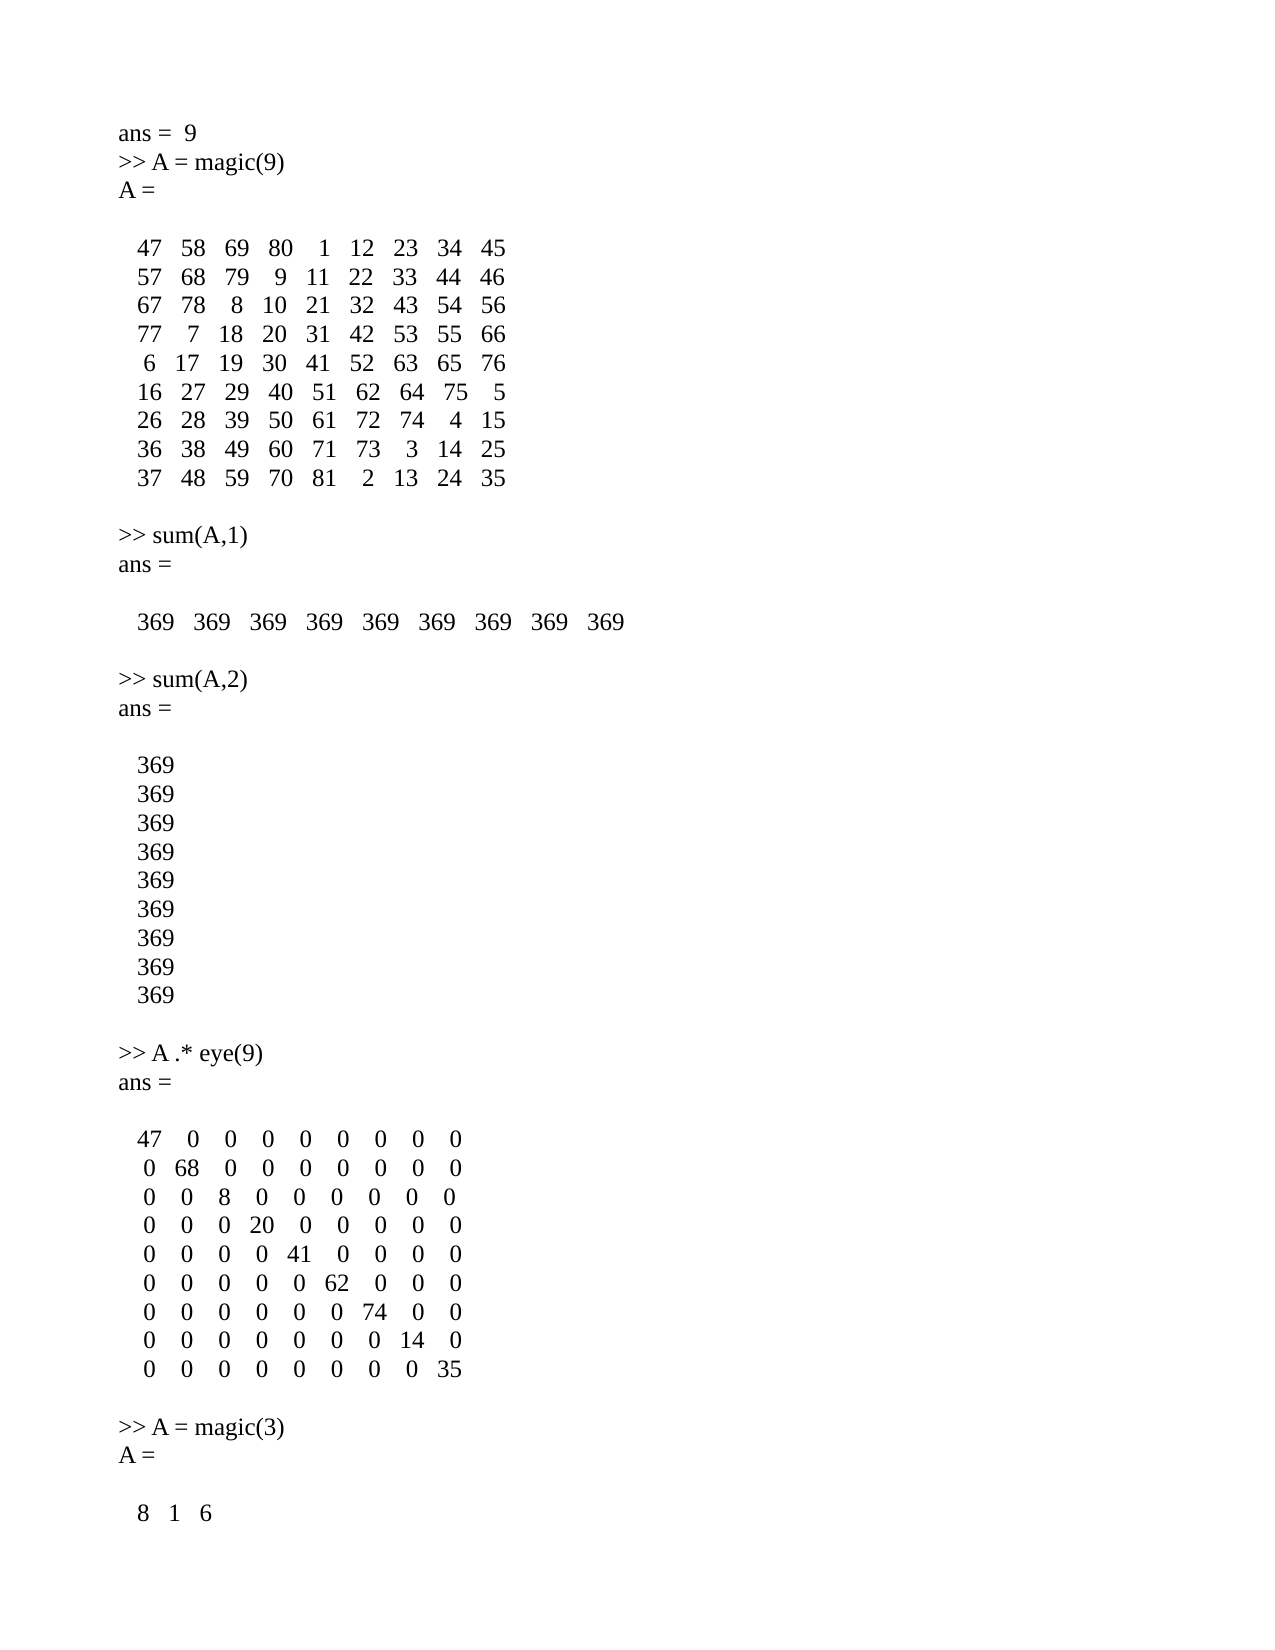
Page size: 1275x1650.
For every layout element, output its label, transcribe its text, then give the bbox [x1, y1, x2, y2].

text 0 0 0 0 41 0 0 0 0 [118, 1239, 1157, 1268]
text >> A .* eye(9) [118, 1038, 1157, 1067]
text 47 58 69 80 1 12 23 34 45 [118, 233, 1157, 262]
text ans = [118, 549, 1157, 578]
text ans = [118, 1067, 1157, 1096]
text 0 0 0 0 0 62 0 0 0 [118, 1268, 1157, 1297]
text 369 [118, 894, 1157, 923]
text 0 0 8 0 0 0 0 0 0 [118, 1182, 1157, 1211]
text 67 78 8 10 21 32 43 54 56 [118, 291, 1157, 319]
text ans = [118, 693, 1157, 722]
text 369 [118, 923, 1157, 952]
text 369 [118, 981, 1157, 1009]
text 47 0 0 0 0 0 0 0 0 [118, 1124, 1157, 1153]
text 57 68 79 9 11 22 33 44 46 [118, 262, 1157, 291]
text 0 0 0 20 0 0 0 0 0 [118, 1211, 1157, 1239]
text 369 [118, 808, 1157, 837]
text 0 68 0 0 0 0 0 0 0 [118, 1153, 1157, 1182]
text 16 27 29 40 51 62 64 75 5 [118, 377, 1157, 406]
text A = [118, 176, 1157, 204]
text 8 1 6 [118, 1498, 1157, 1527]
text 36 38 49 60 71 73 3 14 25 [118, 434, 1157, 463]
text 0 0 0 0 0 0 0 14 0 [118, 1326, 1157, 1354]
text A = [118, 1441, 1157, 1469]
text 369 [118, 837, 1157, 866]
text 369 [118, 779, 1157, 808]
text >> A = magic(3) [118, 1412, 1157, 1441]
text 0 0 0 0 0 0 74 0 0 [118, 1297, 1157, 1326]
text >> sum(A,2) [118, 664, 1157, 693]
text 369 [118, 751, 1157, 779]
text >> A = magic(9) [118, 147, 1157, 176]
text 6 17 19 30 41 52 63 65 76 [118, 348, 1157, 377]
text 26 28 39 50 61 72 74 4 15 [118, 406, 1157, 434]
text ans = 9 [118, 118, 1157, 147]
text >> sum(A,1) [118, 521, 1157, 549]
text 37 48 59 70 81 2 13 24 35 [118, 463, 1157, 492]
text 77 7 18 20 31 42 53 55 66 [118, 319, 1157, 348]
text 0 0 0 0 0 0 0 0 35 [118, 1354, 1157, 1383]
text 369 [118, 952, 1157, 981]
text 369 369 369 369 369 369 369 369 369 [118, 607, 1157, 636]
text 369 [118, 866, 1157, 894]
